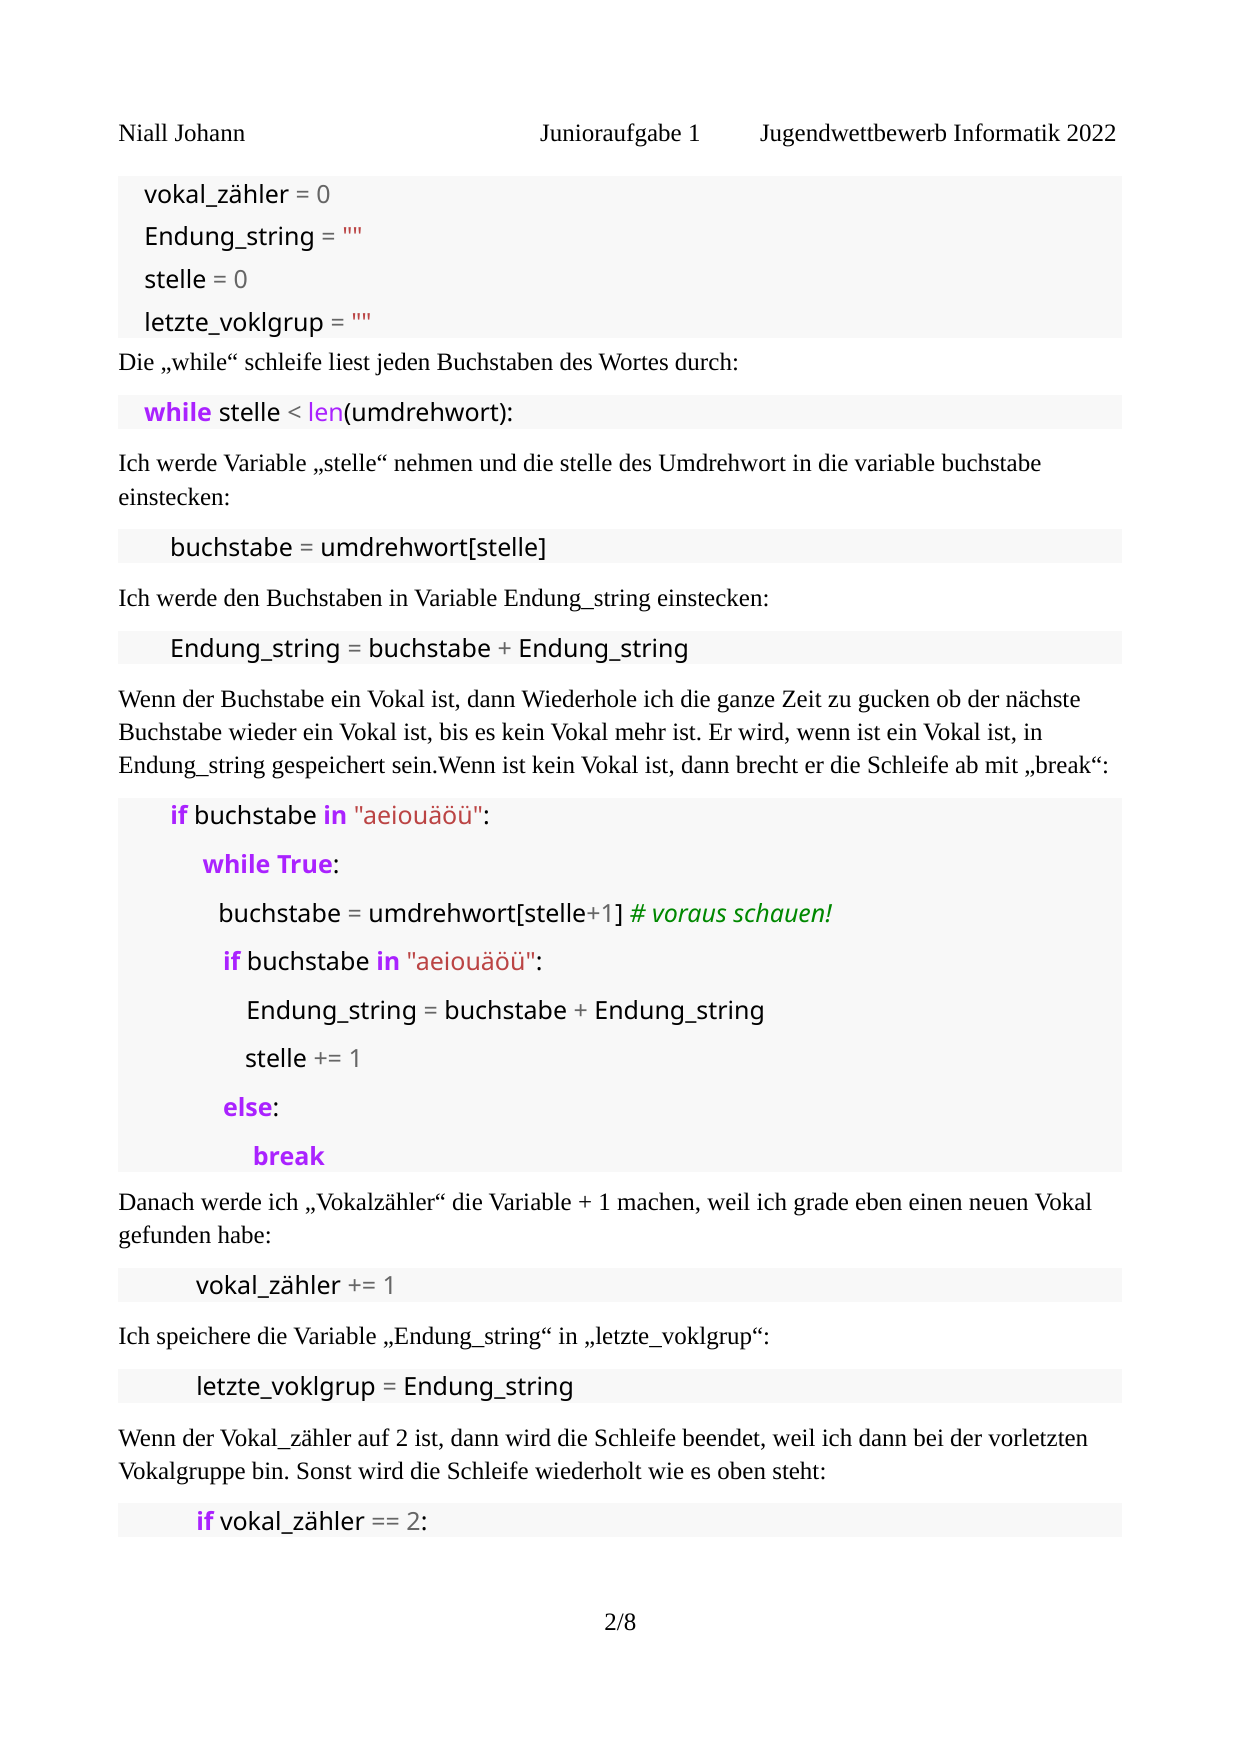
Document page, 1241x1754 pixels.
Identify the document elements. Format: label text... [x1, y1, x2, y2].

text Ich werde Variable „stelle“ nehmen und die stelle des Umdrehwort in die variable buchstabe einstecken: [118, 448, 1122, 510]
text vokal_zähler = 0 [118, 176, 1122, 210]
text Endung_string = "" [118, 219, 1122, 253]
text stelle = 0 [118, 262, 1122, 296]
text buchstabe = umdrehwort[stelle] [118, 529, 1122, 563]
text Die „while“ schleife liest jeden Buchstaben des Wortes durch: [118, 347, 1122, 376]
text if vokal_zähler == 2: [118, 1503, 1122, 1537]
text Wenn der Buchstabe ein Vokal ist, dann Wiederhole ich die ganze Zeit zu gucken ob der nächste Buchstabe wieder ein Vokal ist, bis es kein Vokal mehr ist. Er wird, wenn ist ein Vokal ist, in Endung_string gespeichert sein.Wenn ist kein Vokal ist, dann brecht er die Schleife ab mit „break“: [118, 684, 1122, 779]
text letzte_voklgrup = Endung_string [118, 1369, 1122, 1403]
text Ich werde den Buchstaben in Variable Endung_string einstecken: [118, 583, 1122, 612]
text while True: [118, 847, 1122, 881]
text letzte_voklgrup = "" [118, 304, 1122, 338]
text else: [118, 1090, 1122, 1124]
text Wenn der Vokal_zähler auf 2 ist, dann wird die Schleife beendet, weil ich dann bei der vorletzten Vokalgruppe bin. Sonst wird die Schleife wiederholt wie es oben steht: [118, 1423, 1122, 1484]
text while stelle < len(umdrehwort): [118, 395, 1122, 429]
text break [118, 1138, 1122, 1172]
text Endung_string = buchstabe + Endung_string [118, 992, 1122, 1027]
text Ich speichere die Variable „Endung_string“ in „letzte_voklgrup“: [118, 1321, 1122, 1350]
text vokal_zähler += 1 [118, 1268, 1122, 1302]
text stelle += 1 [118, 1041, 1122, 1075]
text if buchstabe in "aeiouäöü": [118, 944, 1122, 978]
text if buchstabe in "aeiouäöü": [118, 798, 1122, 832]
text Danach werde ich „Vokalzähler“ die Variable + 1 machen, weil ich grade eben einen neuen Vokal gefunden habe: [118, 1187, 1122, 1249]
text buchstabe = umdrehwort[stelle+1] # voraus schauen! [118, 895, 1122, 929]
text Endung_string = buchstabe + Endung_string [118, 631, 1122, 664]
